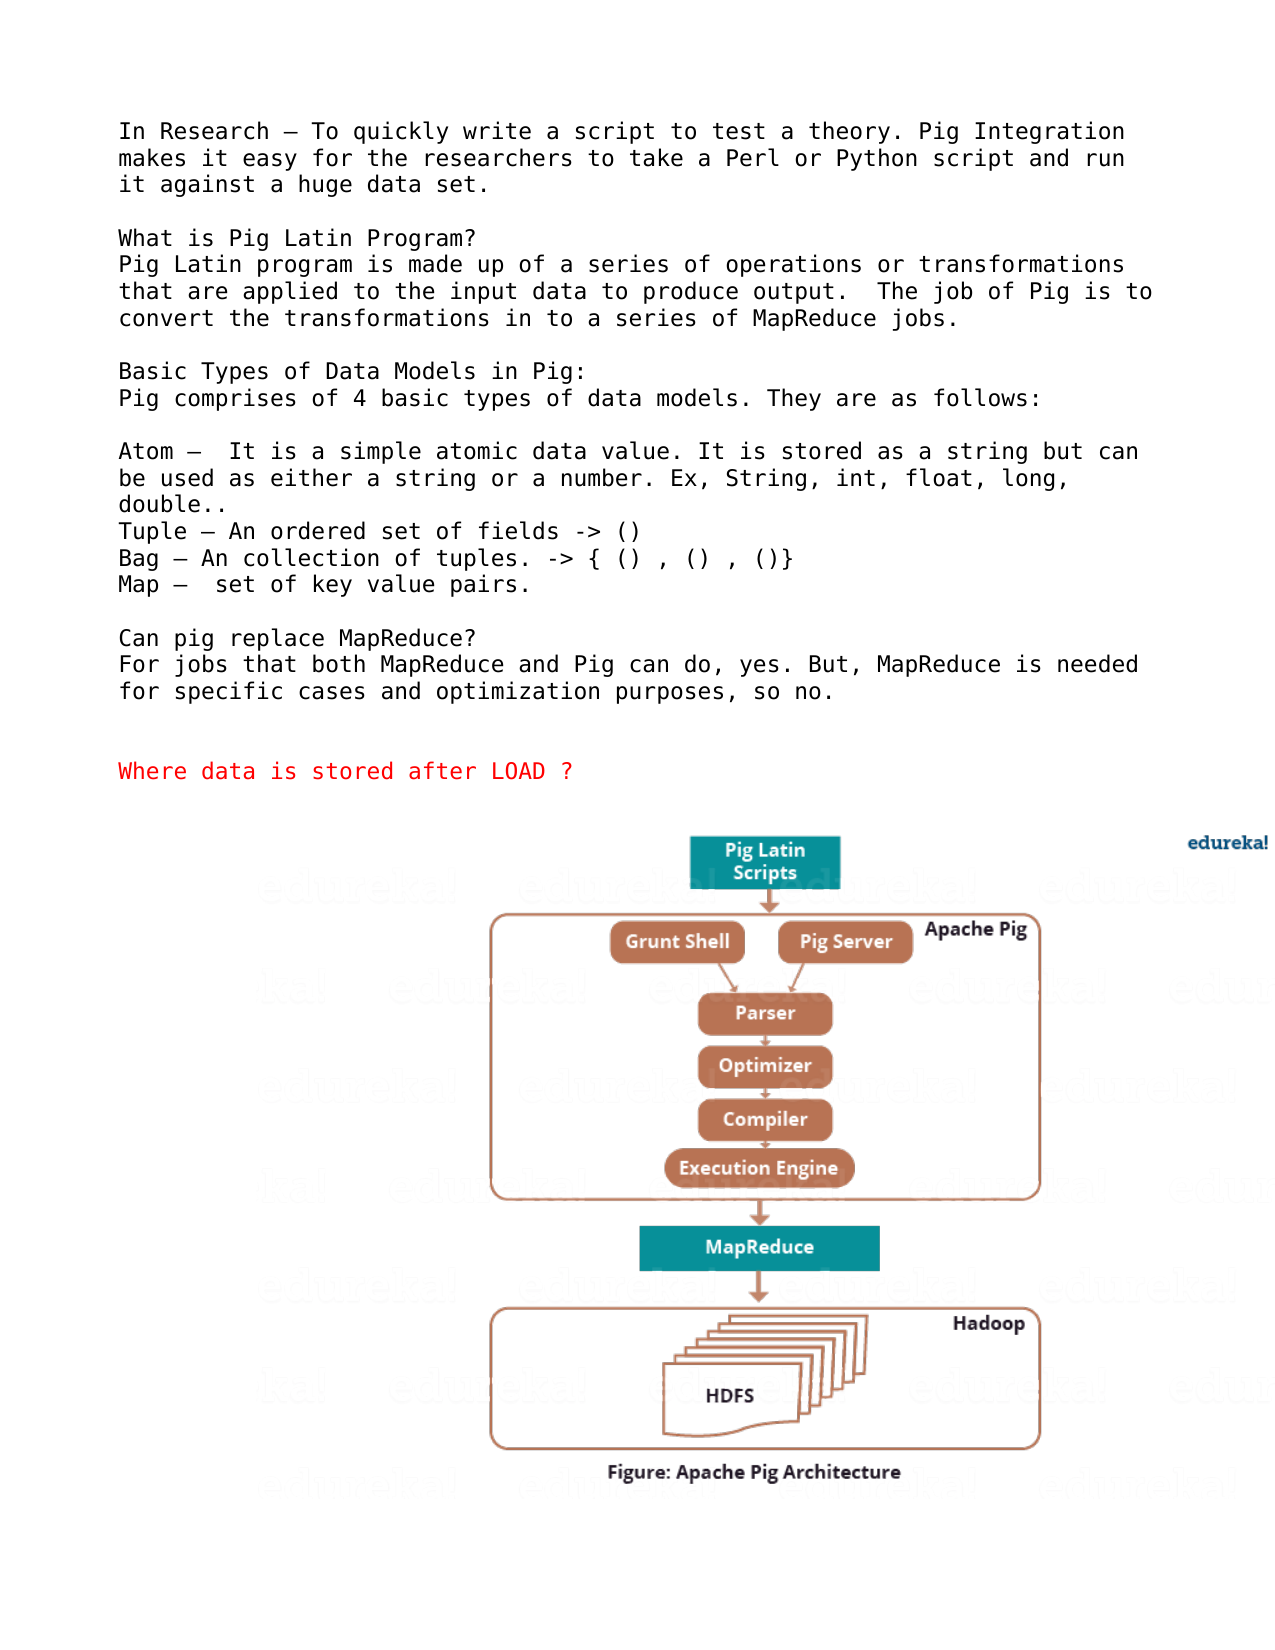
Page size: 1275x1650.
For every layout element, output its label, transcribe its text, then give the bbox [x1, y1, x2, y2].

text In Research – To quickly write a script to test a theory. Pig Integration makes it easy for the researchers to take a Perl or Python script and run it against a huge data set. [118, 118, 1157, 198]
text For jobs that both MapReduce and Pig can do, yes. But, MapReduce is needed for specific cases and optimization purposes, so no. [118, 651, 1157, 705]
text Can pig replace MapReduce? [118, 625, 1157, 651]
text Tuple – An ordered set of fields -> () [118, 518, 1157, 545]
text Map – set of key value pairs. [118, 571, 1157, 598]
text Pig comprises of 4 basic types of data models. They are as follows: [118, 385, 1157, 411]
text Basic Types of Data Models in Pig: [118, 358, 1157, 385]
text Pig Latin program is made up of a series of operations or transformations that are applied to the input data to produce output. The job of Pig is to convert the transformations in to a series of MapReduce jobs. [118, 251, 1157, 331]
picture [256, 828, 1275, 1499]
text What is Pig Latin Program? [118, 225, 1157, 251]
text Bag – An collection of tuples. -> { () , () , ()} [118, 545, 1157, 571]
text Where data is stored after LOAD ? [118, 758, 1157, 785]
text Atom – It is a simple atomic data value. It is stored as a string but can be used as either a string or a number. Ex, String, int, float, long, double.. [118, 438, 1157, 518]
